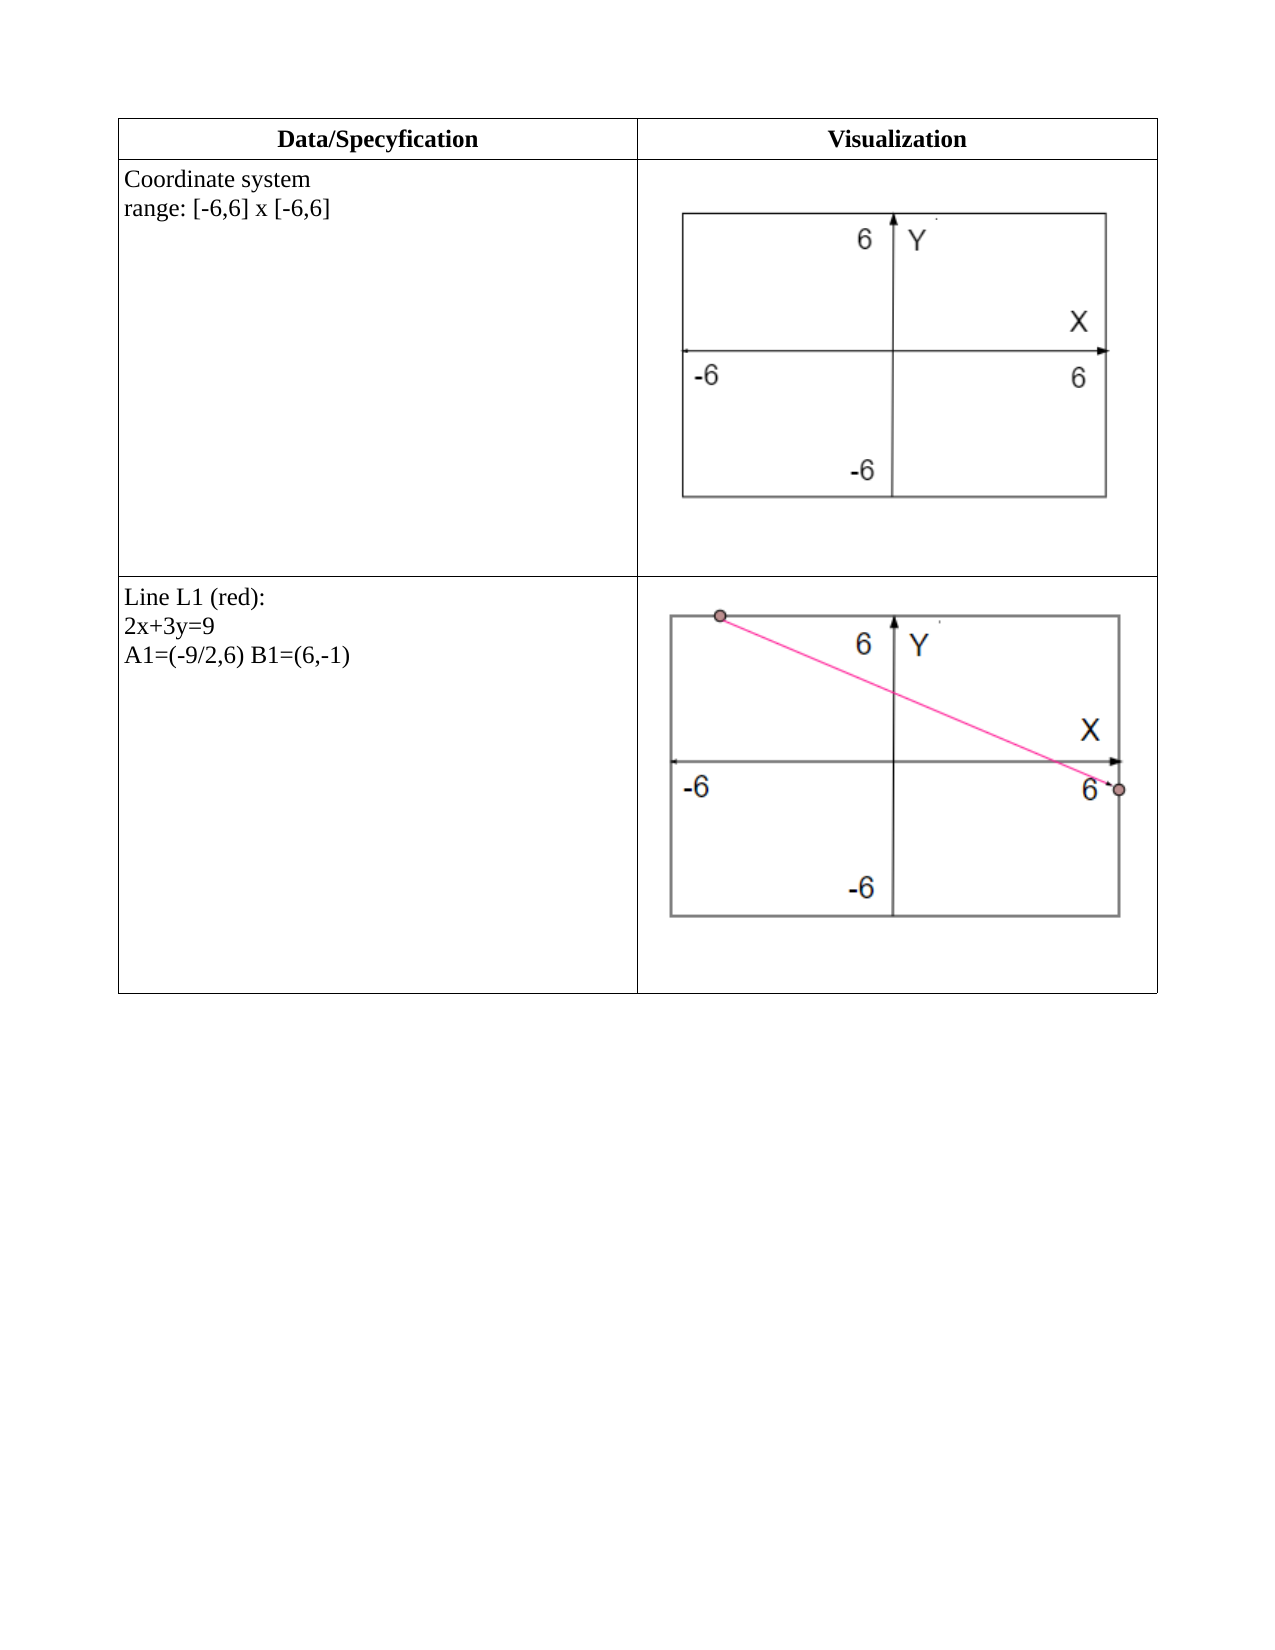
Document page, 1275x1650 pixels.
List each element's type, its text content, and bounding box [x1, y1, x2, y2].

table_header Data/Specyfication [119, 119, 637, 158]
table_cell [638, 160, 1157, 576]
table_cell Coordinate system range: [-6,6] x [-6,6] [119, 160, 637, 576]
picture [643, 164, 1152, 542]
picture [643, 582, 1152, 958]
table_cell [638, 577, 1157, 992]
table_cell Line L1 (red): 2x+3y=9 A1=(-9/2,6) B1=(6,-1) [119, 577, 637, 992]
table_header Visualization [638, 119, 1157, 158]
